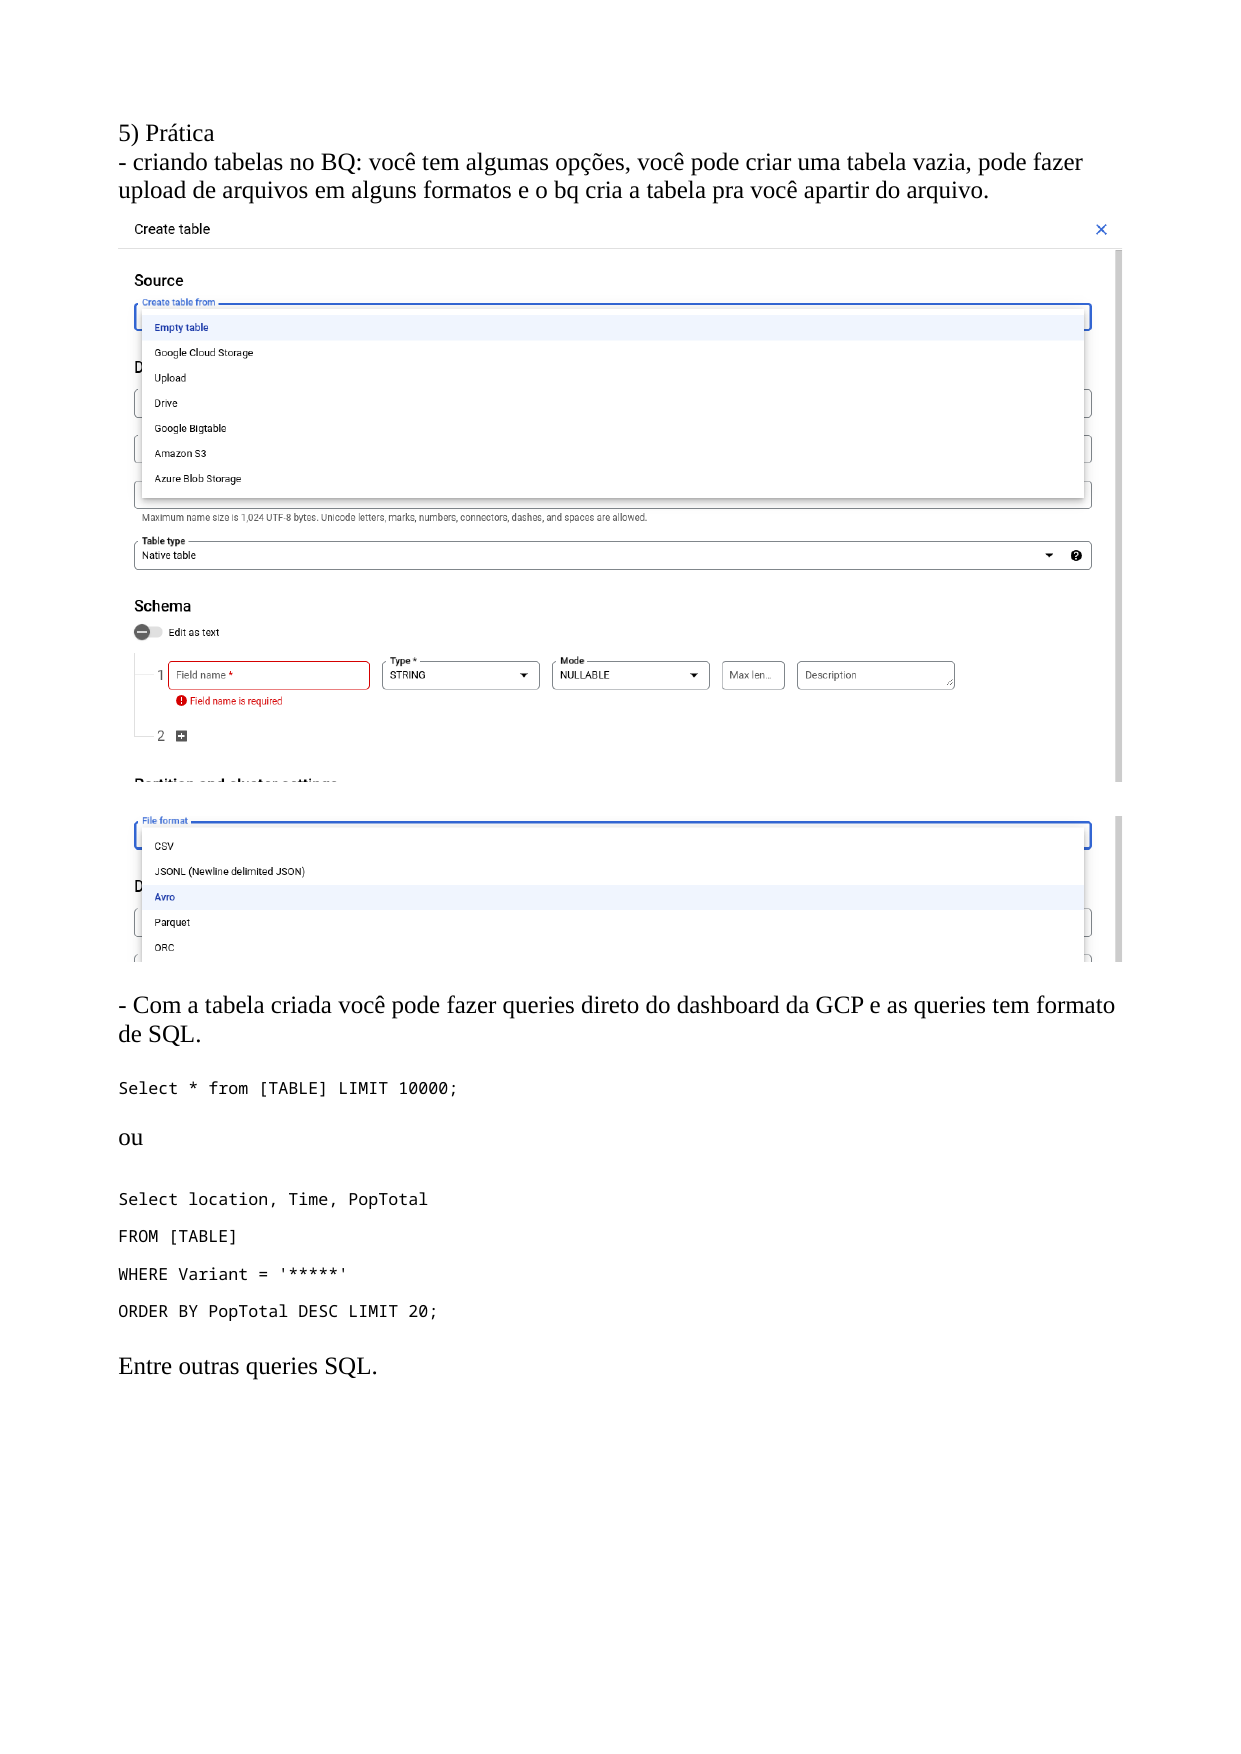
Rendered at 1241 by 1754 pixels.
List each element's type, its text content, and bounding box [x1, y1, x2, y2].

picture [118, 214, 1123, 782]
text Select location, Time, PopTotal [118, 1188, 1122, 1211]
list ORDER BY PopTotal DESC LIMIT 20; [118, 1300, 1122, 1322]
text - criando tabelas no BQ: você tem algumas opções, você pode criar uma tabela vazia, pode fazer upload de arquivos em alguns formatos e o bq cria a tabela pra você apartir do arquivo. [118, 147, 1122, 204]
picture [118, 816, 1123, 962]
text ou [118, 1122, 1122, 1151]
text - Com a tabela criada você pode fazer queries direto do dashboard da GCP e as queries tem formato de SQL. [118, 990, 1122, 1048]
text Select * from [TABLE] LIMIT 10000; [118, 1076, 1122, 1099]
text WHERE Variant = '*****' [118, 1262, 1122, 1285]
text 5) Prática [118, 118, 1122, 147]
text Entre outras queries SQL. [118, 1351, 1122, 1380]
text FROM [TABLE] [118, 1225, 1122, 1248]
